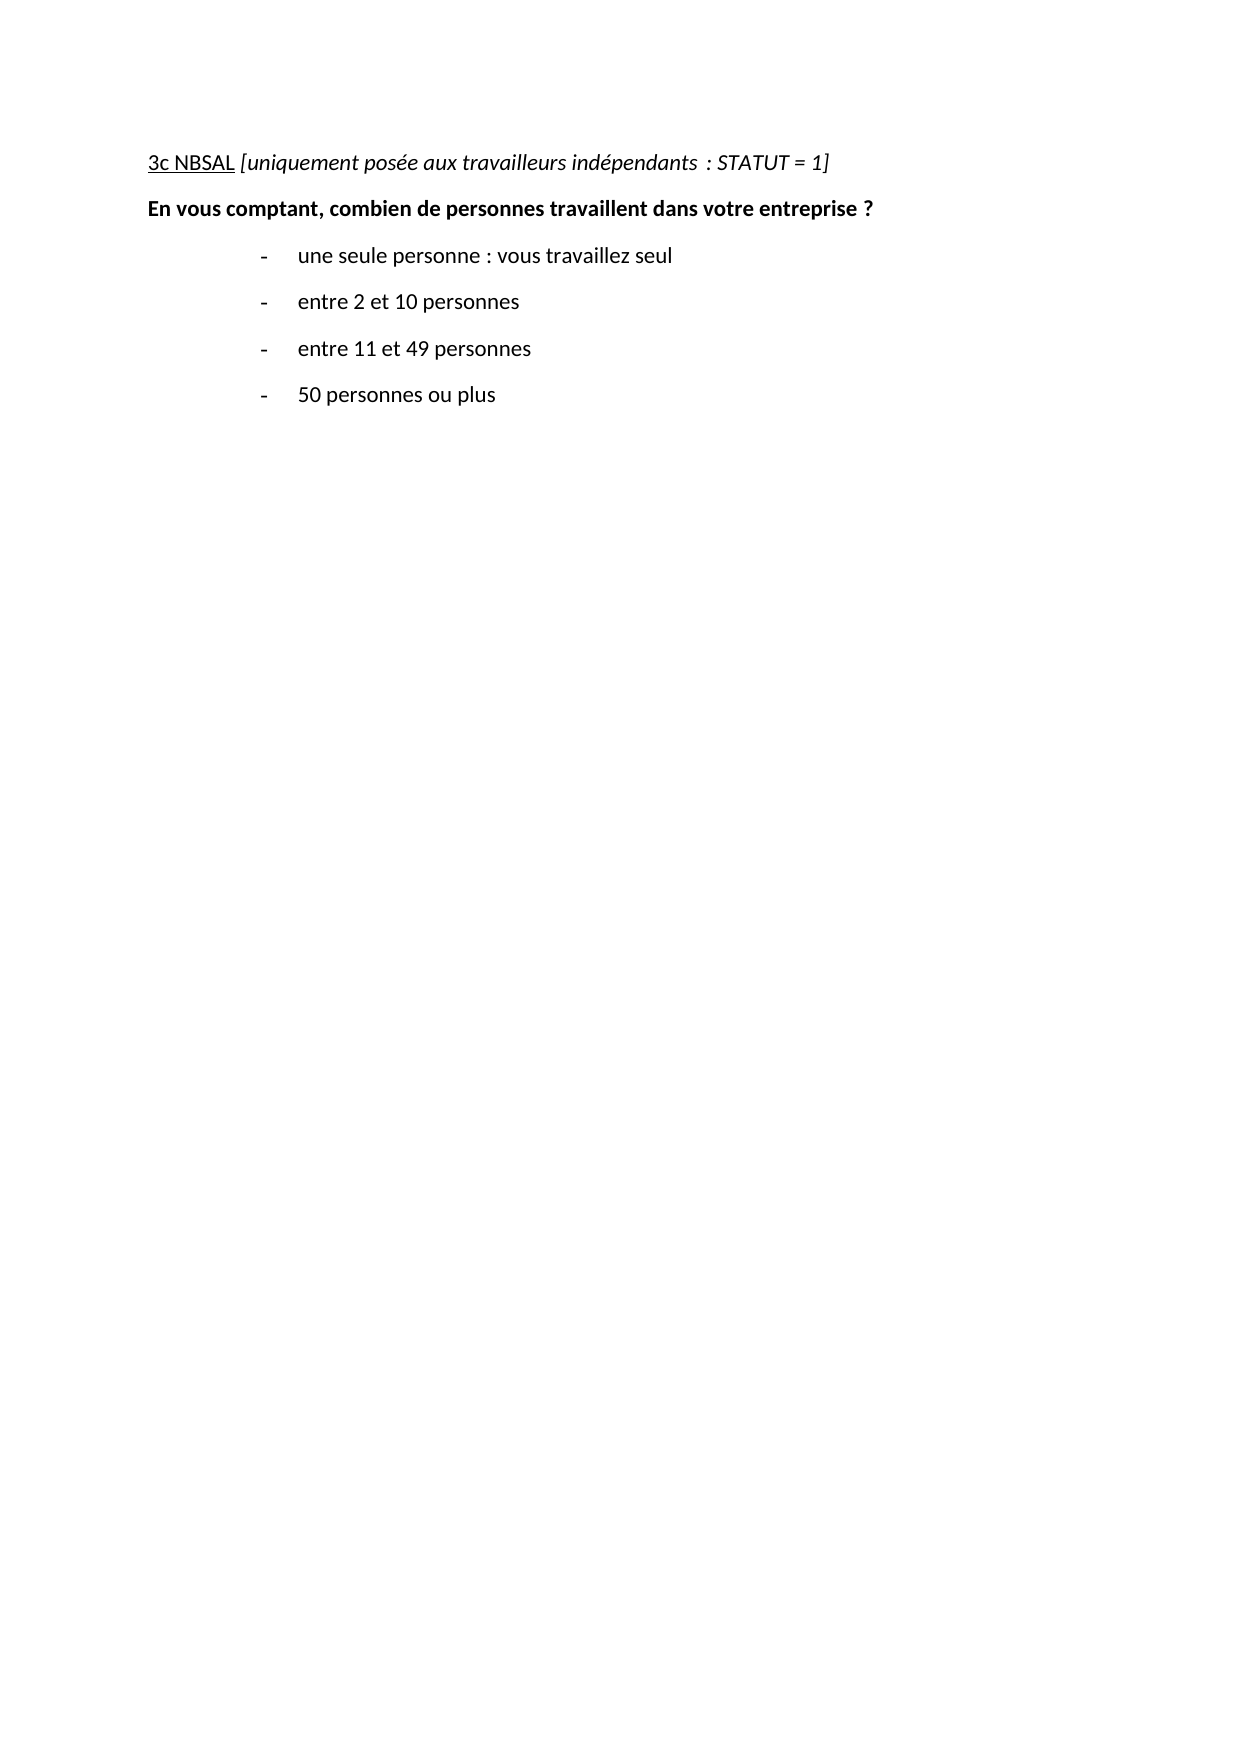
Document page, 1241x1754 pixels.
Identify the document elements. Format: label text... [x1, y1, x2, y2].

text En vous comptant, combien de personnes travaillent dans votre entreprise ? [148, 194, 1093, 222]
list entre 11 et 49 personnes [260, 334, 1093, 362]
list une seule personne : vous travaillez seul [260, 241, 1093, 269]
list entre 2 et 10 personnes [260, 287, 1093, 315]
list 50 personnes ou plus [260, 380, 1093, 408]
text 3c NBSAL [uniquement posée aux travailleurs indépendants : STATUT = 1] [148, 148, 1093, 176]
